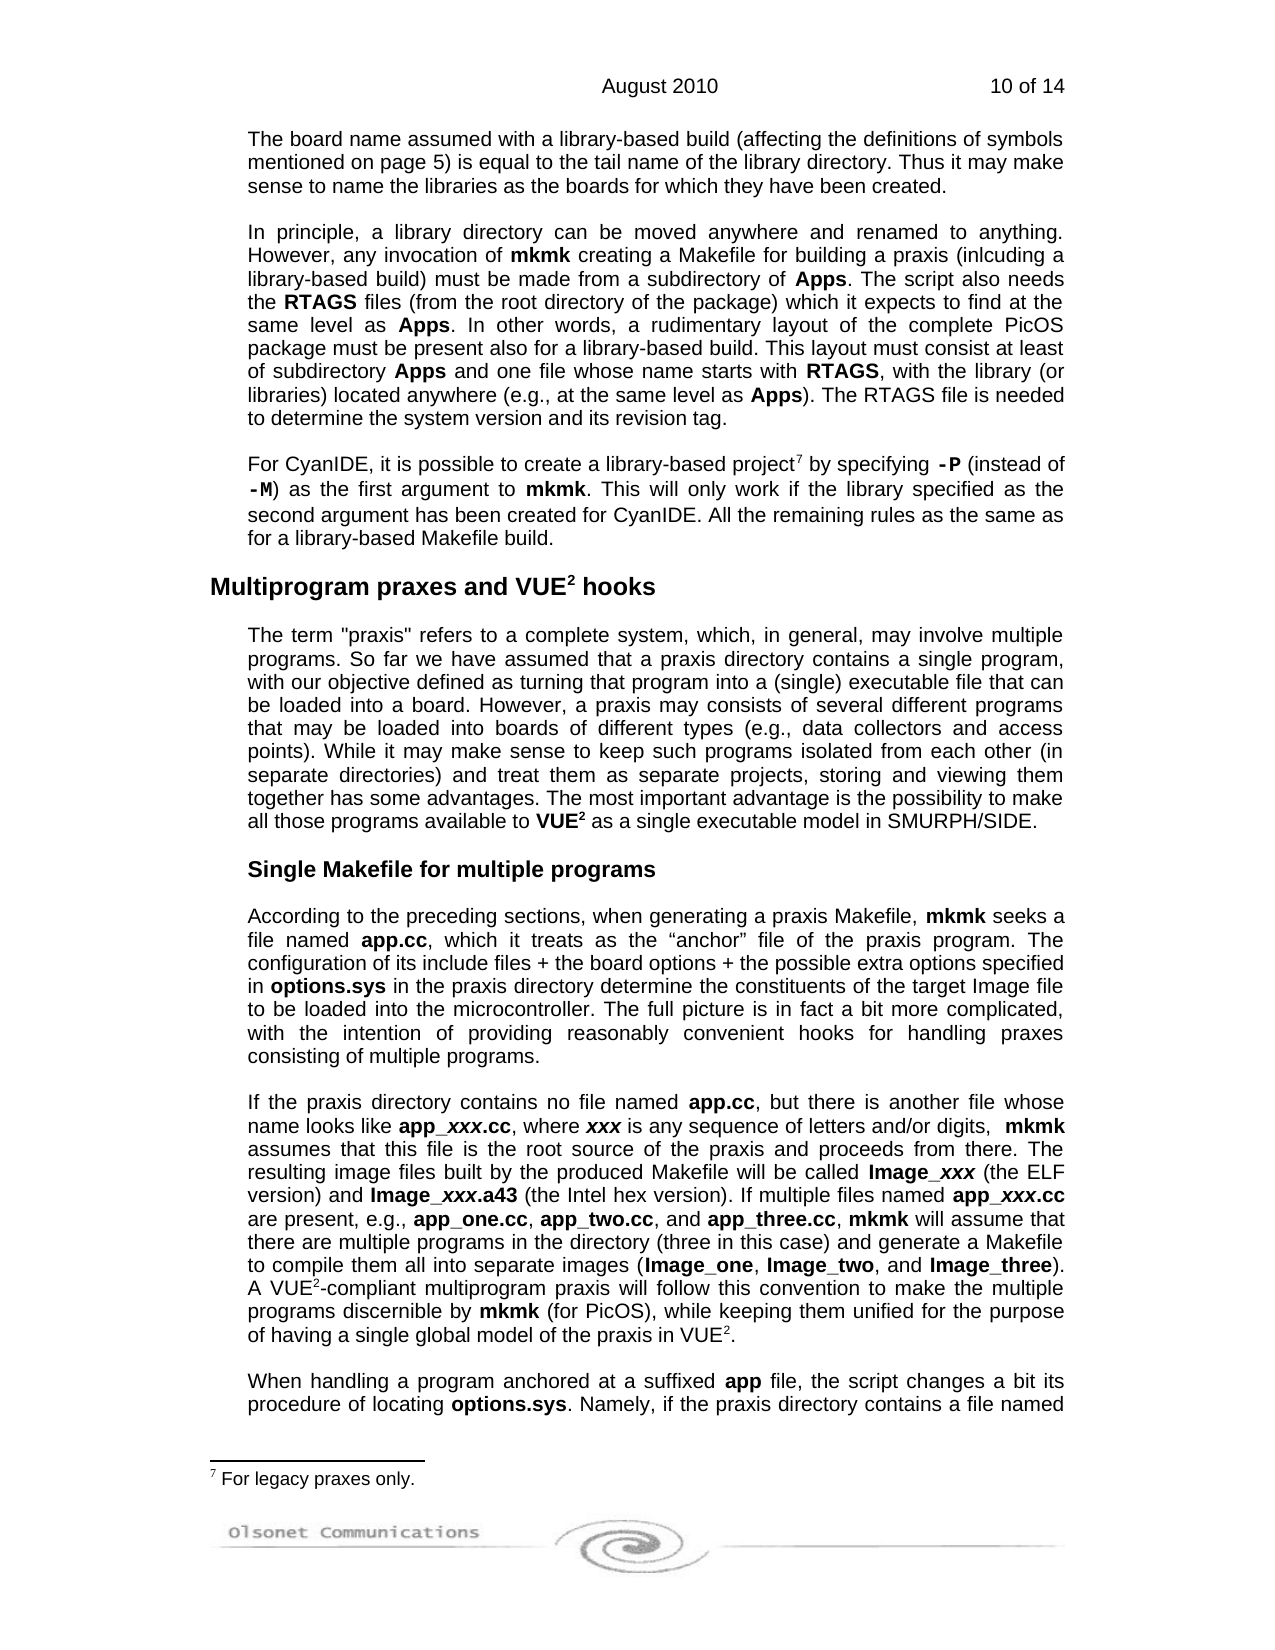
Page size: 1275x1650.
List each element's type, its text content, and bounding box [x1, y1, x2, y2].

picture [210, 1504, 1065, 1596]
text The term "praxis" refers to a complete system, which, in general, may involve multiple programs. So far we have assumed that a praxis directory contains a single program, with our objective defined as turning that program into a (single) executable file that can be loaded into a board. However, a praxis may consists of several different programs that may be loaded into boards of different types (e.g., data collectors and access points). While it may make sense to keep such programs isolated from each other (in separate directories) and treat them as separate projects, storing and viewing them together has some advantages. The most important advantage is the possibility to make all those programs available to VUE2 as a single executable model in SMURPH/SIDE. [247, 624, 1065, 833]
text According to the preceding sections, when generating a praxis Makefile, mkmk seeks a file named app.cc, which it treats as the “anchor” file of the praxis program. The configuration of its include files + the board options + the possible extra options specified in options.sys in the praxis directory determine the constituents of the target Image file to be loaded into the microcontroller. The full picture is in fact a bit more complicated, with the intention of providing reasonably convenient hooks for handling praxes consisting of multiple programs. [247, 905, 1065, 1068]
text For legacy praxes only. [210, 1467, 1065, 1490]
text If the praxis directory contains no file named app.cc, but there is another file whose name looks like app_xxx.cc, where xxx is any sequence of letters and/or digits, mkmk assumes that this file is the root source of the praxis and proceeds from there. The resulting image files built by the produced Makefile will be called Image_xxx (the ELF version) and Image_xxx.a43 (the Intel hex version). If multiple files named app_xxx.cc are present, e.g., app_one.cc, app_two.cc, and app_three.cc, mkmk will assume that there are multiple programs in the directory (three in this case) and generate a Makefile to compile them all into separate images (Image_one, Image_two, and Image_three). A VUE2-compliant multiprogram praxis will follow this convention to make the multiple programs discernible by mkmk (for PicOS), while keeping them unified for the purpose of having a single global model of the praxis in VUE2. [247, 1091, 1065, 1346]
text For CyanIDE, it is possible to create a library-based project by specifying -P (instead of -M) as the first argument to mkmk. This will only work if the library specified as the second argument has been created for CyanIDE. All the remaining rules as the same as for a library-based Makefile build. [247, 453, 1065, 549]
subtitle Multiprogram praxes and VUE2 hooks [210, 573, 1065, 601]
text Single Makefile for multiple programs [247, 856, 1065, 882]
text In principle, a library directory can be moved anywhere and renamed to anything. However, any invocation of mkmk creating a Makefile for building a praxis (inlcuding a library-based build) must be made from a subdirectory of Apps. The script also needs the RTAGS files (from the root directory of the package) which it expects to find at the same level as Apps. In other words, a rudimentary layout of the complete PicOS package must be present also for a library-based build. This layout must consist at least of subdirectory Apps and one file whose name starts with RTAGS, with the library (or libraries) located anywhere (e.g., at the same level as Apps). The RTAGS file is needed to determine the system version and its revision tag. [247, 221, 1065, 430]
text The board name assumed with a library-based build (affecting the definitions of symbols mentioned on page 5) is equal to the tail name of the library directory. Thus it may make sense to name the libraries as the boards for which they have been created. [247, 128, 1065, 197]
text When handling a program anchored at a suffixed app file, the script changes a bit its procedure of locating options.sys. Namely, if the praxis directory contains a file named [247, 1370, 1065, 1416]
